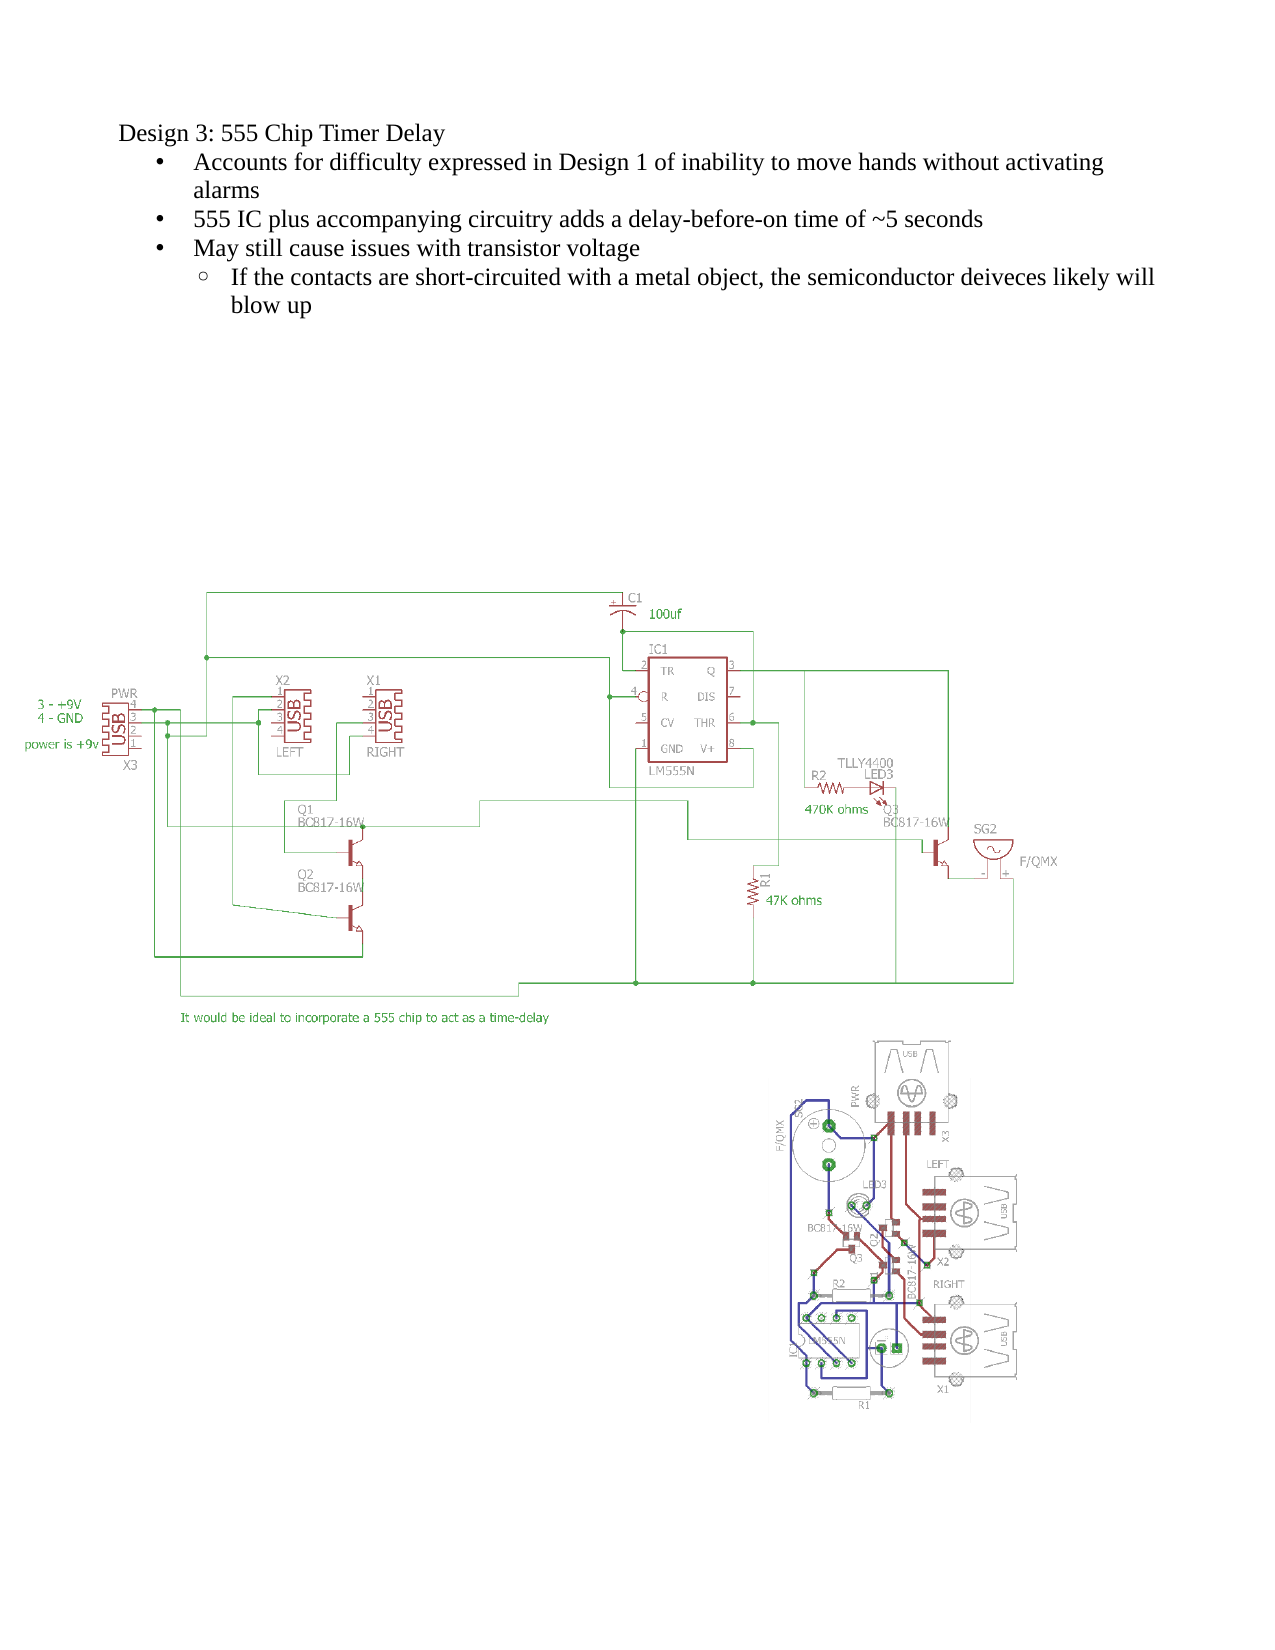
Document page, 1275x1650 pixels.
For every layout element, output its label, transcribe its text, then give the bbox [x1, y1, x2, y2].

list If the contacts are short-circuited with a metal object, the semiconductor deiveces likely will blow up [193, 262, 1157, 319]
list 555 IC plus accompanying circuitry adds a delay-before-on time of ~5 seconds [156, 204, 1157, 233]
list May still cause issues with transistor voltage [156, 233, 1157, 262]
text Design 3: 555 Chip Timer Delay [118, 118, 1157, 147]
list Accounts for difficulty expressed in Design 1 of inability to move hands without activating alarms [156, 147, 1157, 204]
